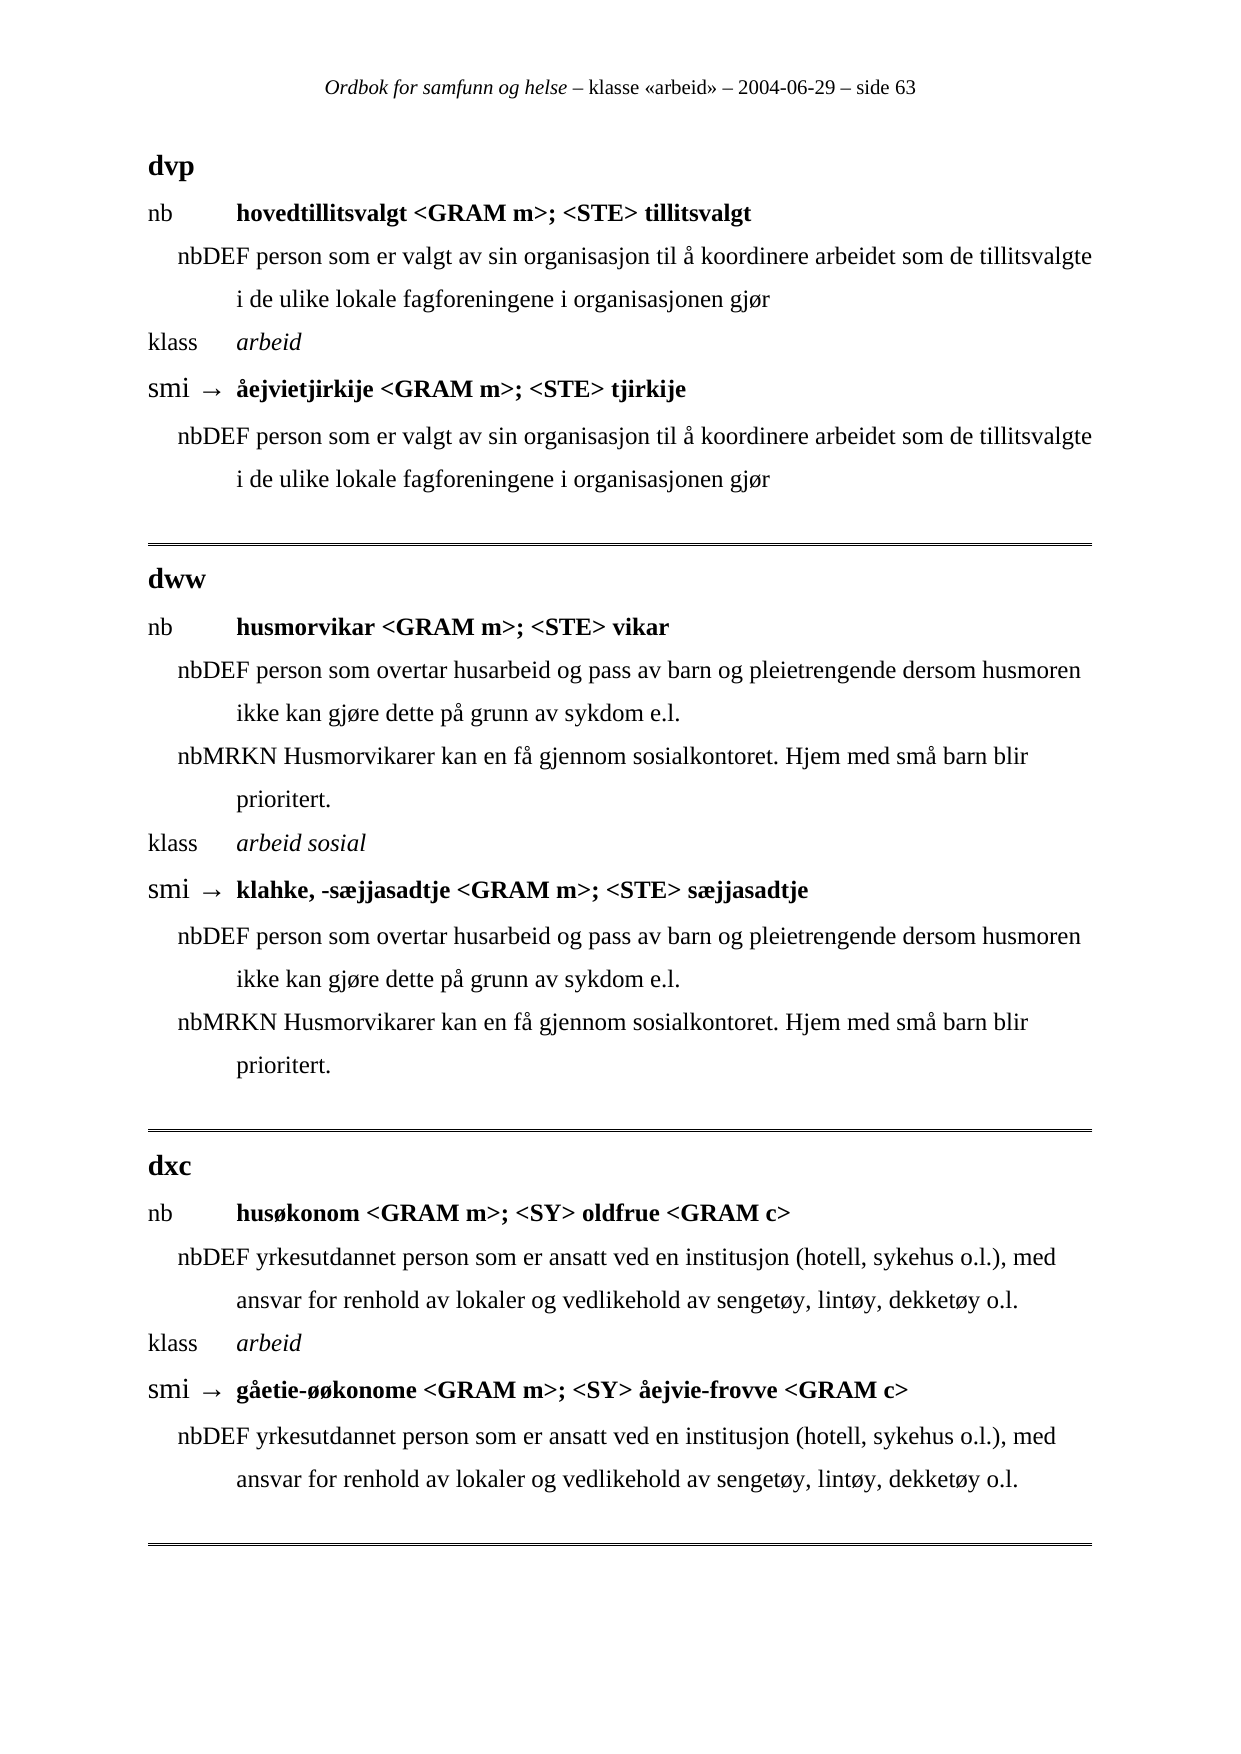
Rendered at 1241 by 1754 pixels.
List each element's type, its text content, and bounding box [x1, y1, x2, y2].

text dvp [148, 148, 1092, 181]
text nbDEF yrkesutdannet person som er ansatt ved en institusjon (hotell, sykehus o.l.), med ansvar for renhold av lokaler og vedlikehold av sengetøy, lintøy, dekketøy o.l. [177, 1421, 1092, 1493]
text smi → gåetie-øøkonome <GRAM m>; <SY> åejvie-frovve <GRAM c> [148, 1371, 1092, 1404]
text nb hovedtillitsvalgt <GRAM m>; <STE> tillitsvalgt [148, 198, 1092, 227]
text dxc [148, 1148, 1092, 1182]
text nb husøkonom <GRAM m>; <SY> oldfrue <GRAM c> [148, 1198, 1092, 1227]
text klass arbeid [148, 327, 1092, 356]
text nbDEF person som overtar husarbeid og pass av barn og pleietrengende dersom husmoren ikke kan gjøre dette på grunn av sykdom e.l. [177, 655, 1092, 727]
text nbDEF person som overtar husarbeid og pass av barn og pleietrengende dersom husmoren ikke kan gjøre dette på grunn av sykdom e.l. [177, 921, 1092, 993]
text klass arbeid sosial [148, 828, 1092, 856]
text nb husmorvikar <GRAM m>; <STE> vikar [148, 612, 1092, 641]
text klass arbeid [148, 1328, 1092, 1357]
text dww [148, 562, 1092, 595]
text smi → åejvietjirkije <GRAM m>; <STE> tjirkije [148, 370, 1092, 404]
text nbDEF person som er valgt av sin organisasjon til å koordinere arbeidet som de tillitsvalgte i de ulike lokale fagforeningene i organisasjonen gjør [177, 241, 1092, 313]
text nbDEF person som er valgt av sin organisasjon til å koordinere arbeidet som de tillitsvalgte i de ulike lokale fagforeningene i organisasjonen gjør [177, 421, 1092, 493]
text nbMRKN Husmorvikarer kan en få gjennom sosialkontoret. Hjem med små barn blir prioritert. [177, 741, 1092, 813]
text nbDEF yrkesutdannet person som er ansatt ved en institusjon (hotell, sykehus o.l.), med ansvar for renhold av lokaler og vedlikehold av sengetøy, lintøy, dekketøy o.l. [177, 1242, 1092, 1313]
text nbMRKN Husmorvikarer kan en få gjennom sosialkontoret. Hjem med små barn blir prioritert. [177, 1007, 1092, 1079]
text smi → klahke, -sæjjasadtje <GRAM m>; <STE> sæjjasadtje [148, 871, 1092, 904]
